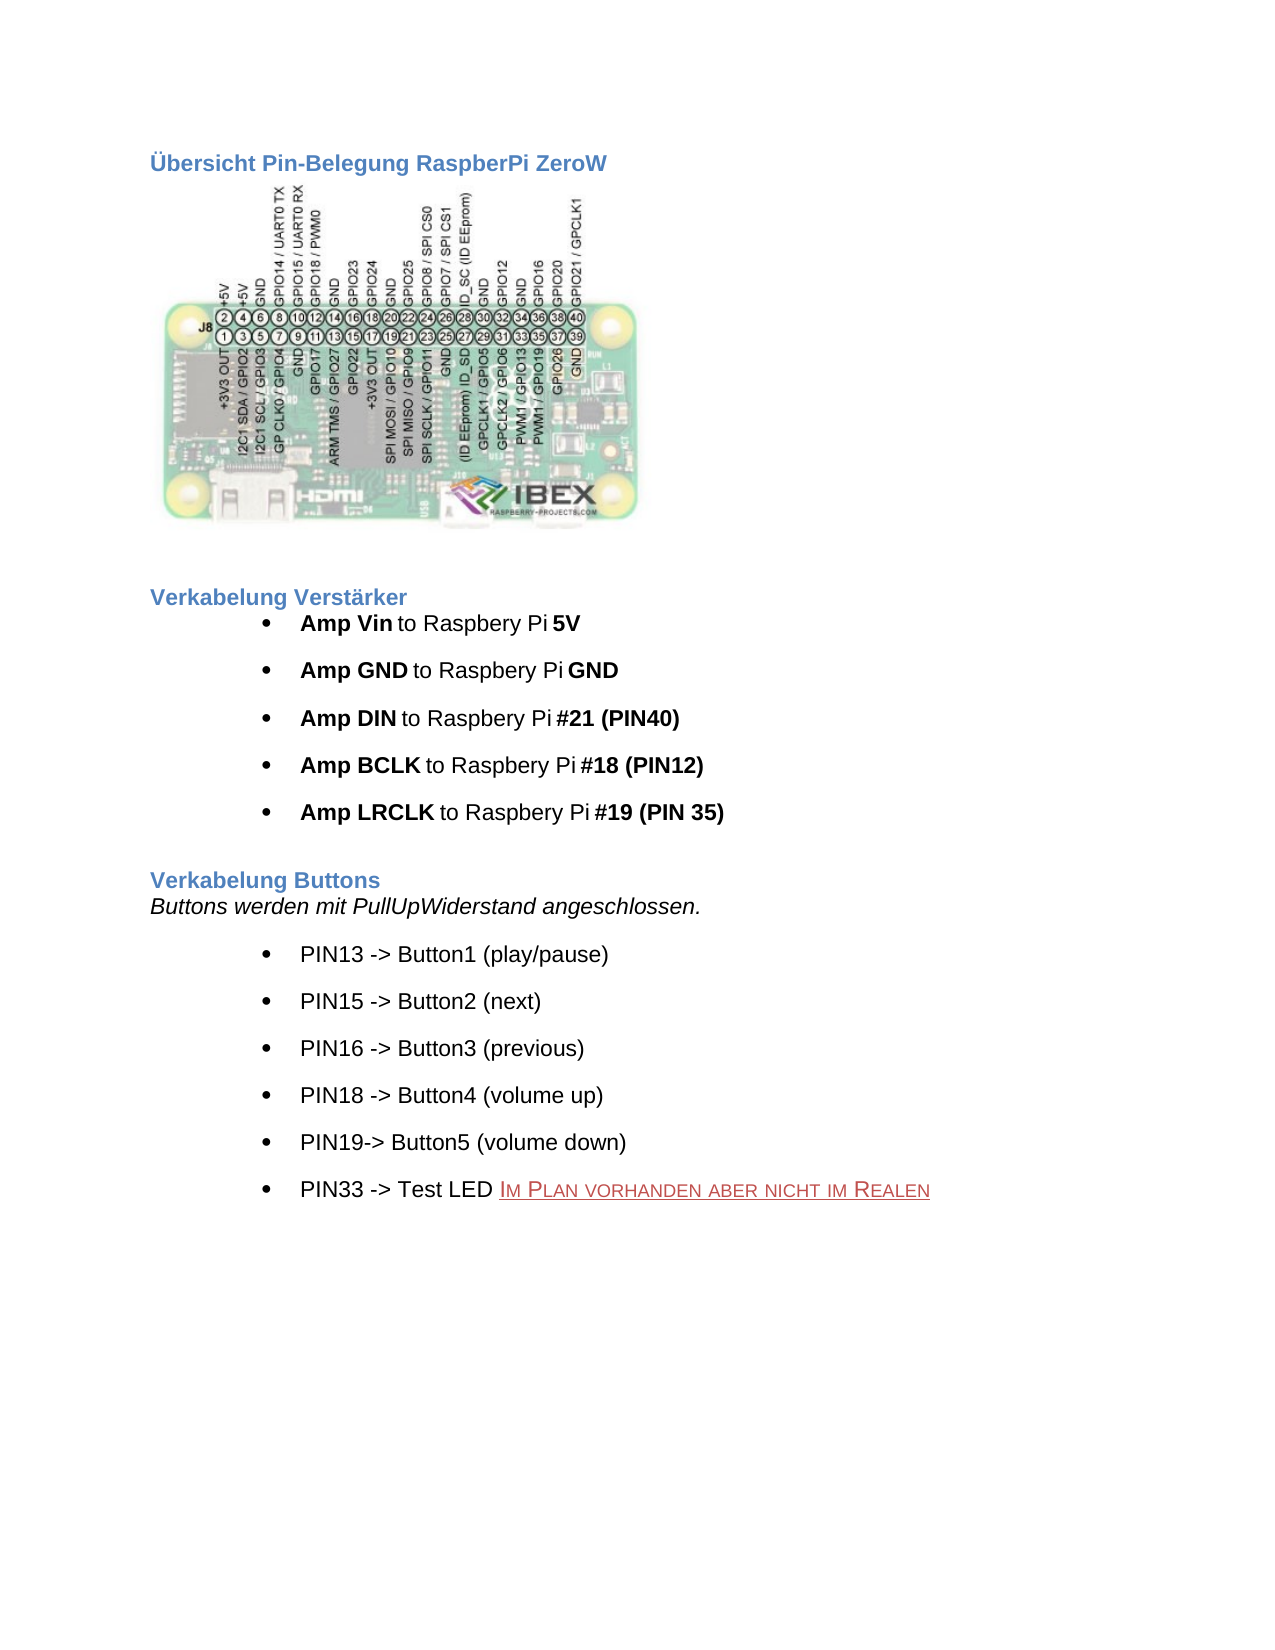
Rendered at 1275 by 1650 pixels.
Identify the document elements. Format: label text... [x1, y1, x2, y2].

list PIN19-> Button5 (volume down) [262, 1129, 1125, 1156]
picture [150, 176, 660, 543]
list PIN16 -> Button3 (previous) [262, 1035, 1125, 1061]
subtitle Verkabelung Buttons [150, 867, 1125, 893]
list Amp DIN to Raspbery Pi #21 (PIN40) [262, 704, 1125, 731]
subtitle Verkabelung Verstärker [150, 584, 1125, 610]
subtitle Übersicht Pin-Belegung RaspberPi ZeroW [150, 150, 1125, 176]
list PIN33 -> Test LED Im Plan vorhanden aber nicht im Realen [262, 1176, 1125, 1203]
list Amp LRCLK to Raspbery Pi #19 (PIN 35) [262, 799, 1125, 825]
list Amp GND to Raspbery Pi GND [262, 657, 1125, 684]
list Amp BCLK to Raspbery Pi #18 (PIN12) [262, 752, 1125, 778]
list PIN18 -> Button4 (volume up) [262, 1082, 1125, 1108]
text Buttons werden mit PullUpWiderstand angeschlossen. [150, 893, 1125, 920]
list PIN13 -> Button1 (play/pause) [262, 941, 1125, 967]
list Amp Vin to Raspbery Pi 5V [262, 610, 1125, 637]
list PIN15 -> Button2 (next) [262, 988, 1125, 1014]
